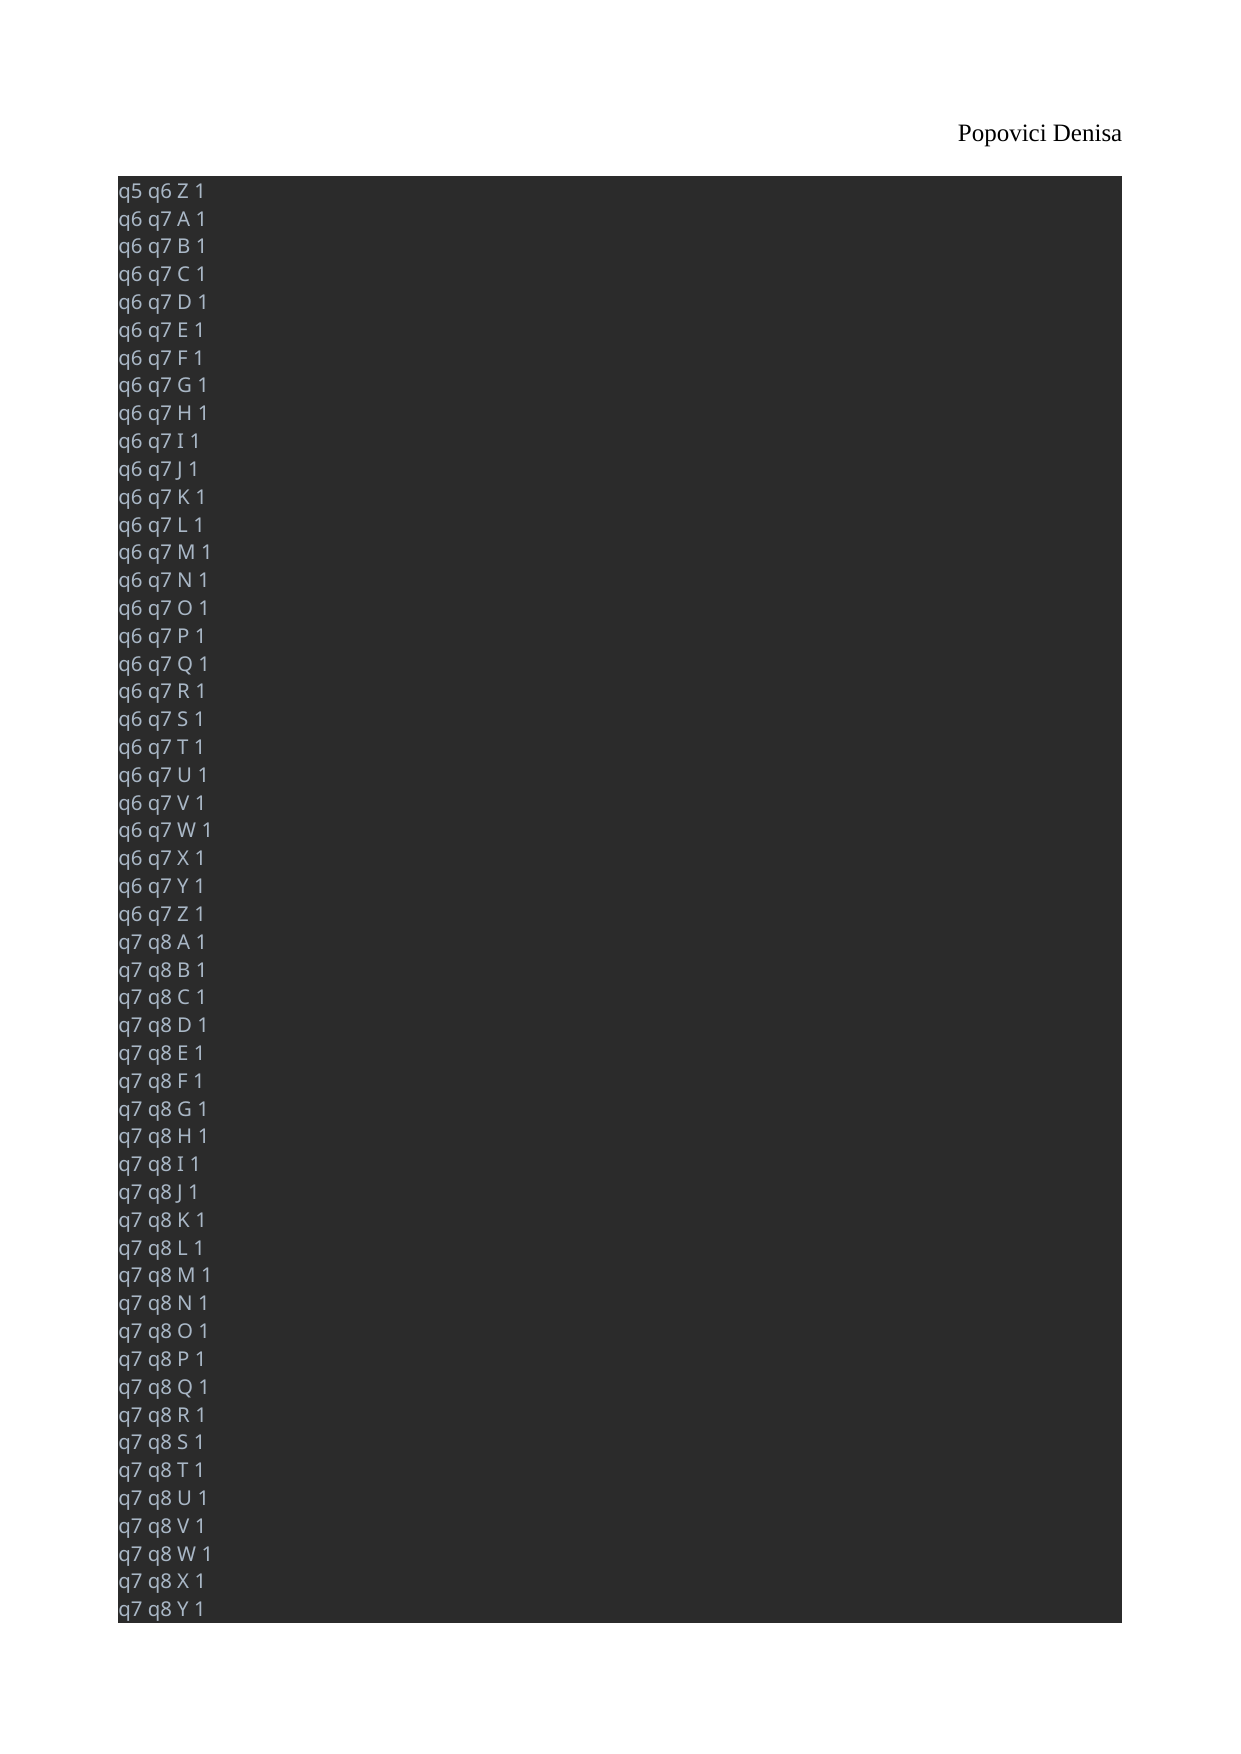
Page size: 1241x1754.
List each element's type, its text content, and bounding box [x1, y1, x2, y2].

text q6 q7 U 1 [118, 760, 1122, 788]
text q7 q8 E 1 [118, 1038, 1122, 1066]
text q6 q7 Q 1 [118, 649, 1122, 677]
text q6 q7 R 1 [118, 677, 1122, 705]
text q7 q8 D 1 [118, 1011, 1122, 1038]
text q6 q7 T 1 [118, 733, 1122, 760]
text q7 q8 B 1 [118, 955, 1122, 983]
text q7 q8 H 1 [118, 1122, 1122, 1150]
text q7 q8 Q 1 [118, 1372, 1122, 1400]
text q5 q6 Z 1 [118, 176, 1122, 204]
text q6 q7 B 1 [118, 232, 1122, 260]
text q7 q8 U 1 [118, 1483, 1122, 1511]
text q7 q8 Y 1 [118, 1595, 1122, 1623]
text q7 q8 O 1 [118, 1317, 1122, 1344]
text q6 q7 I 1 [118, 427, 1122, 454]
text q6 q7 V 1 [118, 788, 1122, 816]
text q7 q8 K 1 [118, 1205, 1122, 1233]
text q6 q7 W 1 [118, 816, 1122, 844]
text q6 q7 N 1 [118, 566, 1122, 593]
text q6 q7 P 1 [118, 621, 1122, 649]
text q7 q8 S 1 [118, 1428, 1122, 1456]
text q7 q8 N 1 [118, 1289, 1122, 1317]
text q6 q7 A 1 [118, 204, 1122, 232]
text q7 q8 V 1 [118, 1511, 1122, 1539]
text q7 q8 I 1 [118, 1150, 1122, 1178]
text q7 q8 L 1 [118, 1233, 1122, 1261]
text q7 q8 X 1 [118, 1567, 1122, 1595]
text q6 q7 D 1 [118, 288, 1122, 315]
text q6 q7 L 1 [118, 510, 1122, 538]
text q7 q8 G 1 [118, 1094, 1122, 1122]
text q6 q7 J 1 [118, 454, 1122, 482]
text q7 q8 A 1 [118, 927, 1122, 955]
text q6 q7 Z 1 [118, 899, 1122, 927]
text q7 q8 P 1 [118, 1344, 1122, 1372]
text q7 q8 W 1 [118, 1539, 1122, 1567]
text q7 q8 F 1 [118, 1066, 1122, 1094]
text q6 q7 H 1 [118, 399, 1122, 427]
text q7 q8 J 1 [118, 1178, 1122, 1205]
text q7 q8 R 1 [118, 1400, 1122, 1428]
text q6 q7 K 1 [118, 482, 1122, 510]
text q7 q8 M 1 [118, 1261, 1122, 1289]
text q6 q7 X 1 [118, 844, 1122, 872]
text q6 q7 S 1 [118, 705, 1122, 733]
text q6 q7 E 1 [118, 315, 1122, 343]
text q7 q8 T 1 [118, 1456, 1122, 1483]
text q7 q8 C 1 [118, 983, 1122, 1011]
text q6 q7 Y 1 [118, 872, 1122, 899]
text q6 q7 G 1 [118, 371, 1122, 399]
text q6 q7 M 1 [118, 538, 1122, 566]
text q6 q7 O 1 [118, 593, 1122, 621]
text q6 q7 F 1 [118, 343, 1122, 371]
text q6 q7 C 1 [118, 260, 1122, 288]
